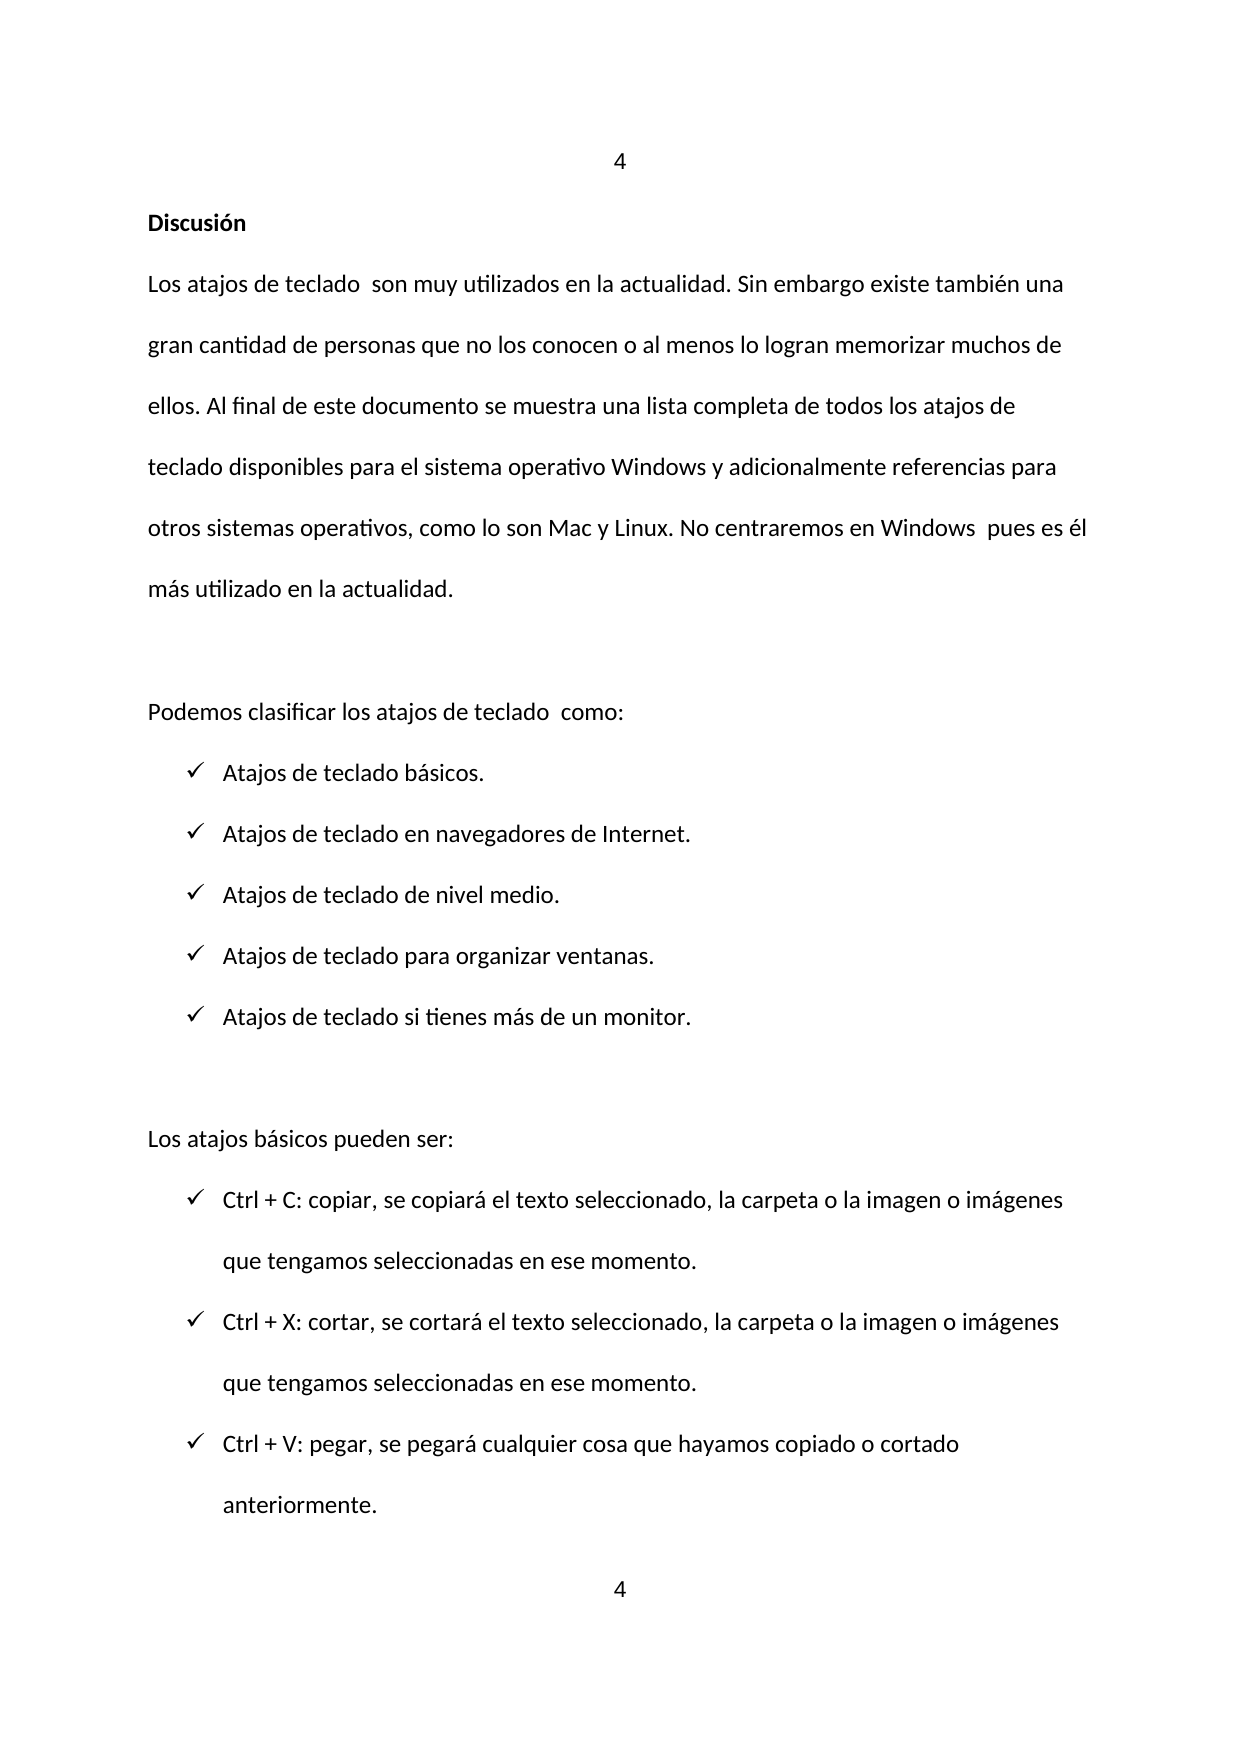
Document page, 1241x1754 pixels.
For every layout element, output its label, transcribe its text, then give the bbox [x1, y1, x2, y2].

list Atajos de teclado para organizar ventanas. [185, 940, 1093, 970]
list Atajos de teclado de nivel medio. [185, 879, 1093, 909]
text Los atajos básicos pueden ser: [148, 1123, 1093, 1153]
list Atajos de teclado básicos. [185, 757, 1093, 787]
text Los atajos de teclado son muy utilizados en la actualidad. Sin embargo existe también una gran cantidad de personas que no los conocen o al menos lo logran memorizar muchos de ellos. Al final de este documento se muestra una lista completa de todos los atajos de teclado disponibles para el sistema operativo Windows y adicionalmente referencias para otros sistemas operativos, como lo son Mac y Linux. No centraremos en Windows pues es él más utilizado en la actualidad. [148, 268, 1093, 604]
list Ctrl + C: copiar, se copiará el texto seleccionado, la carpeta o la imagen o imágenes que tengamos seleccionadas en ese momento. [185, 1184, 1093, 1276]
list Ctrl + V: pegar, se pegará cualquier cosa que hayamos copiado o cortado anteriormente. [185, 1428, 1093, 1520]
list Ctrl + X: cortar, se cortará el texto seleccionado, la carpeta o la imagen o imágenes que tengamos seleccionadas en ese momento. [185, 1306, 1093, 1398]
text Podemos clasificar los atajos de teclado como: [148, 696, 1093, 726]
text Discusión [148, 207, 1093, 238]
list Atajos de teclado en navegadores de Internet. [185, 818, 1093, 848]
list Atajos de teclado si tienes más de un monitor. [185, 1001, 1093, 1031]
